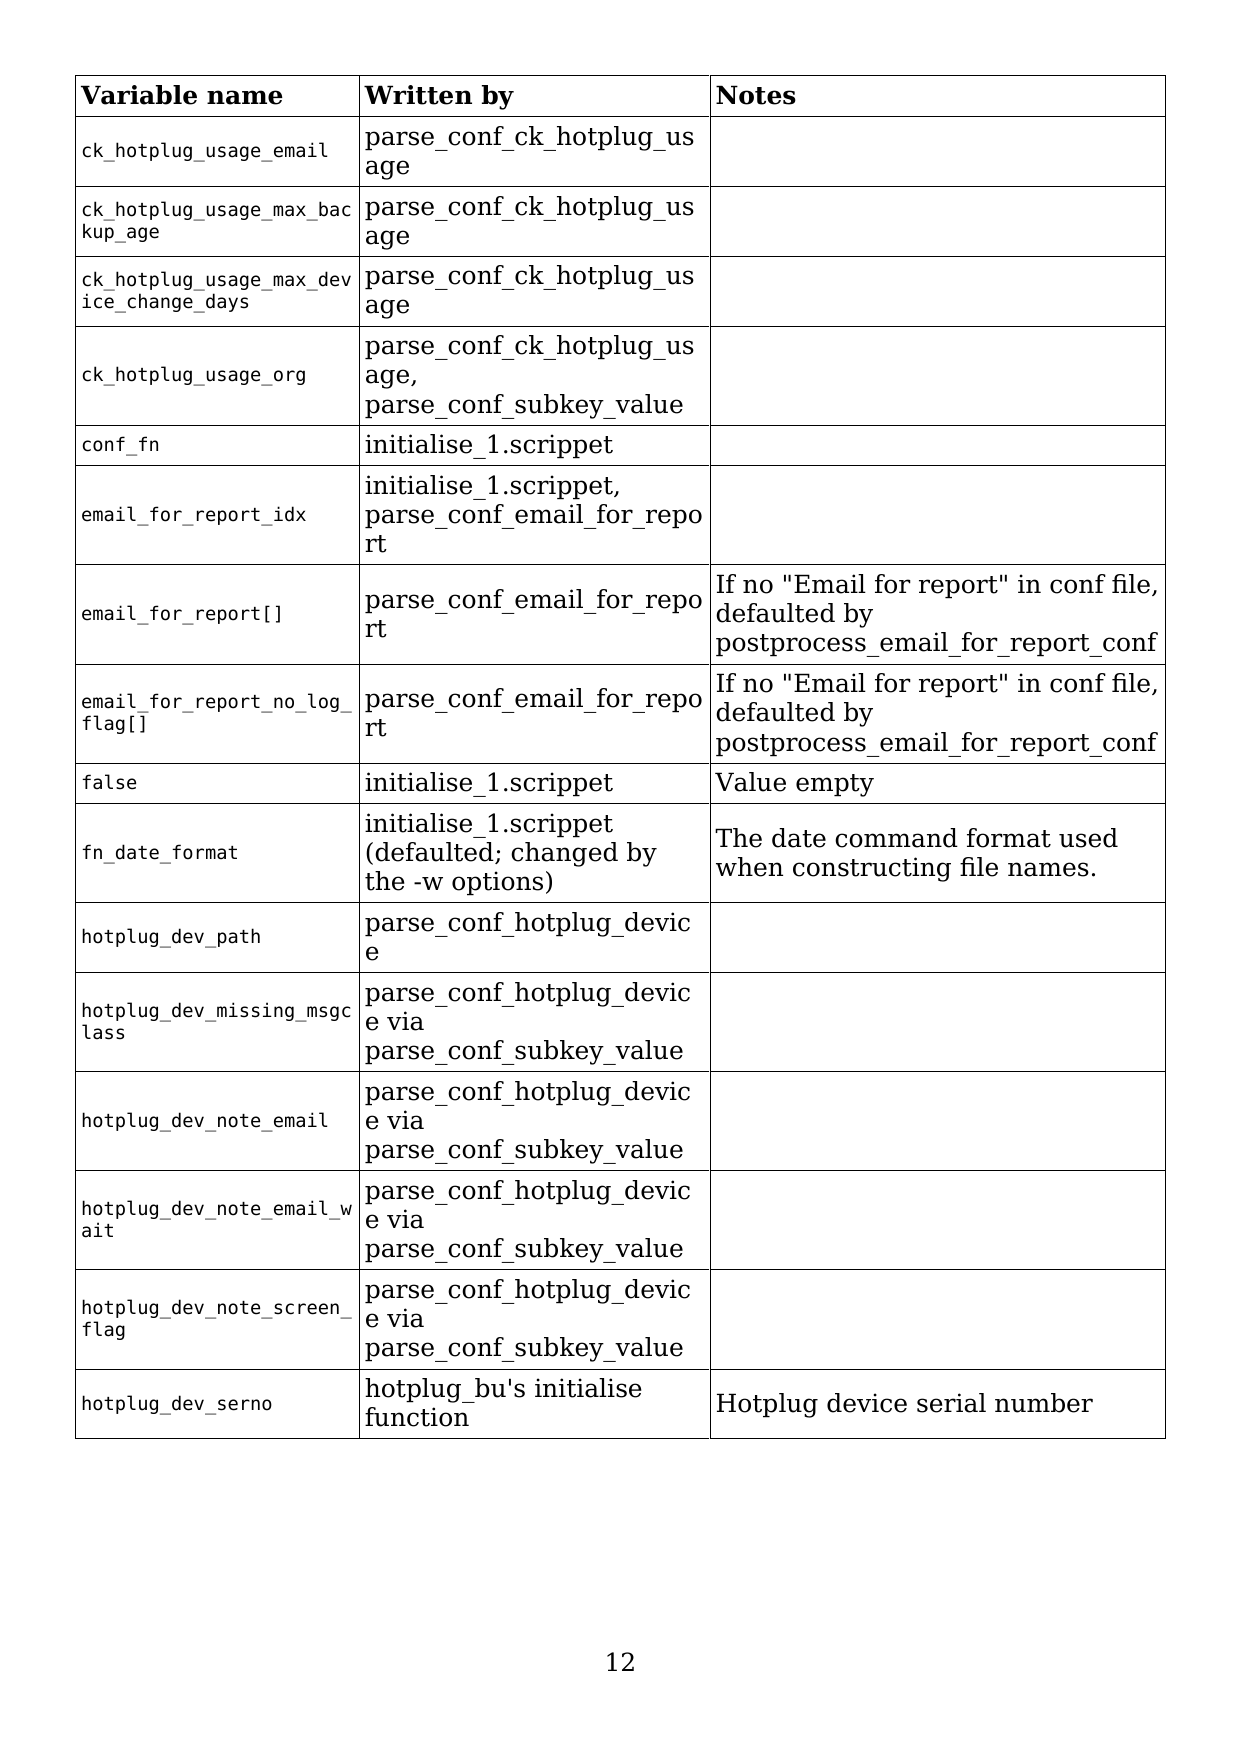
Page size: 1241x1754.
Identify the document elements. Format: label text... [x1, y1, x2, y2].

table_cell [711, 257, 1165, 326]
table_cell [711, 1270, 1165, 1369]
table_cell conf_fn [76, 426, 359, 465]
table_cell fn_date_format [76, 804, 359, 902]
table_cell parse_conf_hotplug_device [360, 903, 709, 972]
table_cell ck_hotplug_usage_max_backup_age [76, 187, 359, 256]
table_header Variable name [76, 76, 359, 116]
table_cell email_for_report_idx [76, 466, 359, 564]
table_cell ck_hotplug_usage_max_device_change_days [76, 257, 359, 326]
table_cell hotplug_dev_note_email_wait [76, 1171, 359, 1269]
table_cell initialise_1.scrippet [360, 764, 709, 803]
table_cell parse_conf_ck_hotplug_usage, parse_conf_subkey_value [360, 327, 709, 425]
table_cell initialise_1.scrippet, parse_conf_email_for_report [360, 466, 709, 564]
table_cell [711, 327, 1165, 425]
table_cell [711, 426, 1165, 465]
table_cell email_for_report[] [76, 565, 359, 664]
table_cell [711, 903, 1165, 972]
table_cell parse_conf_hotplug_device via parse_conf_subkey_value [360, 1171, 709, 1269]
table_cell parse_conf_hotplug_device via parse_conf_subkey_value [360, 973, 709, 1071]
table_cell hotplug_dev_missing_msgclass [76, 973, 359, 1071]
table_cell parse_conf_ck_hotplug_usage [360, 187, 709, 256]
table_header Notes [711, 76, 1165, 116]
table_cell parse_conf_email_for_report [360, 665, 709, 763]
table_cell email_for_report_no_log_flag[] [76, 665, 359, 763]
table_cell parse_conf_email_for_report [360, 565, 709, 664]
table_cell If no "Email for report" in conf file, defaulted by postprocess_email_for_report_conf [711, 565, 1165, 664]
table_cell [711, 187, 1165, 256]
table_cell [711, 1171, 1165, 1269]
table_cell hotplug_bu's initialise function [360, 1370, 709, 1438]
table_cell Value empty [711, 764, 1165, 803]
table_cell false [76, 764, 359, 803]
table_cell [711, 973, 1165, 1071]
table_cell Hotplug device serial number [711, 1370, 1165, 1438]
table_cell initialise_1.scrippet (defaulted; changed by the -w options) [360, 804, 709, 902]
table_cell hotplug_dev_note_screen_flag [76, 1270, 359, 1369]
table_cell ck_hotplug_usage_org [76, 327, 359, 425]
table_cell hotplug_dev_note_email [76, 1072, 359, 1170]
table_cell hotplug_dev_serno [76, 1370, 359, 1438]
table_cell [711, 466, 1165, 564]
table_cell [711, 117, 1165, 186]
table_cell initialise_1.scrippet [360, 426, 709, 465]
table_cell parse_conf_ck_hotplug_usage [360, 117, 709, 186]
table_cell parse_conf_hotplug_device via parse_conf_subkey_value [360, 1270, 709, 1369]
table_cell parse_conf_hotplug_device via parse_conf_subkey_value [360, 1072, 709, 1170]
table_header Written by [360, 76, 709, 116]
table_cell If no "Email for report" in conf file, defaulted by postprocess_email_for_report_conf [711, 665, 1165, 763]
table_cell The date command format used when constructing file names. [711, 804, 1165, 902]
table_cell [711, 1072, 1165, 1170]
table_cell hotplug_dev_path [76, 903, 359, 972]
table_cell parse_conf_ck_hotplug_usage [360, 257, 709, 326]
table_cell ck_hotplug_usage_email [76, 117, 359, 186]
